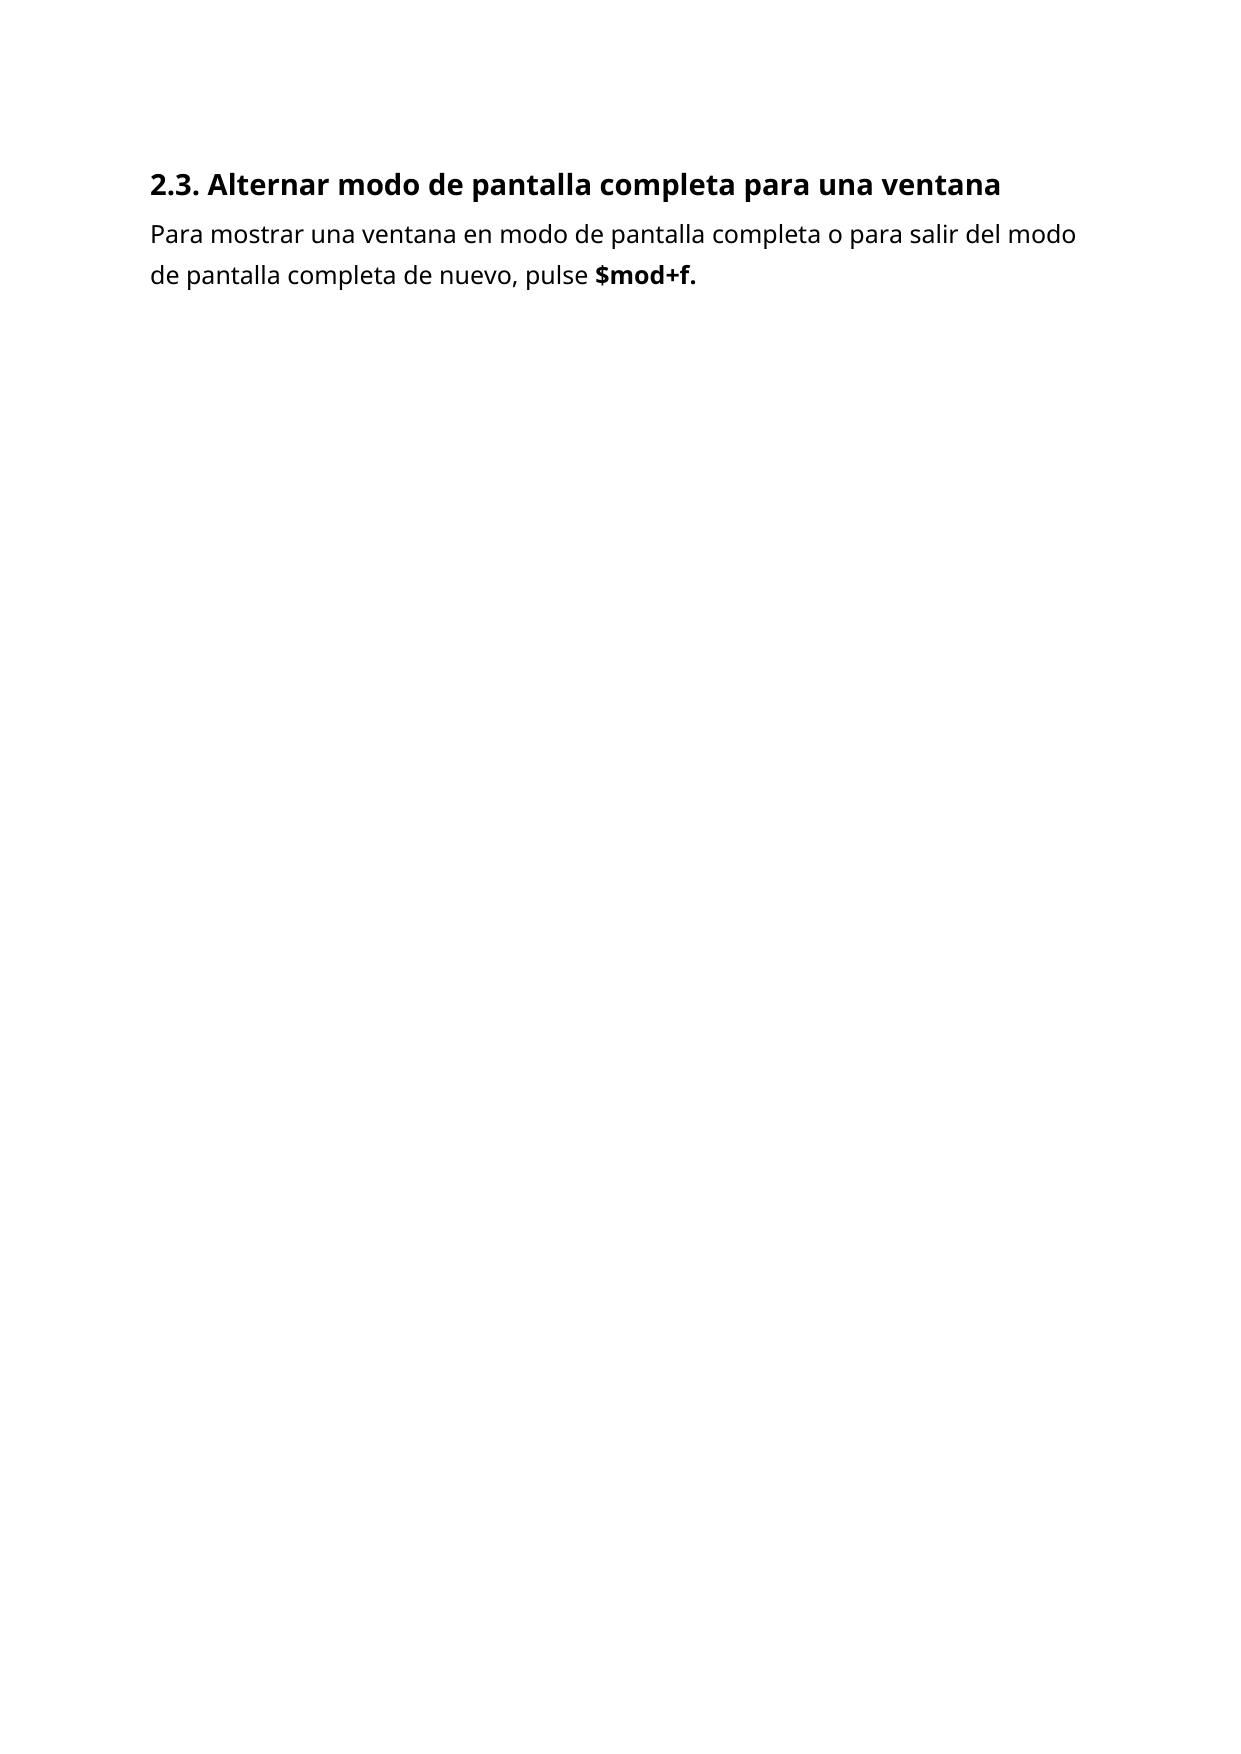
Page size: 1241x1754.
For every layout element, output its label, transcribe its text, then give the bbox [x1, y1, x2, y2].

subtitle 2.3. Alternar modo de pantalla completa para una ventana [150, 164, 1091, 204]
text Para mostrar una ventana en modo de pantalla completa o para salir del modo de pantalla completa de nuevo, pulse $mod+f. [150, 217, 1091, 292]
